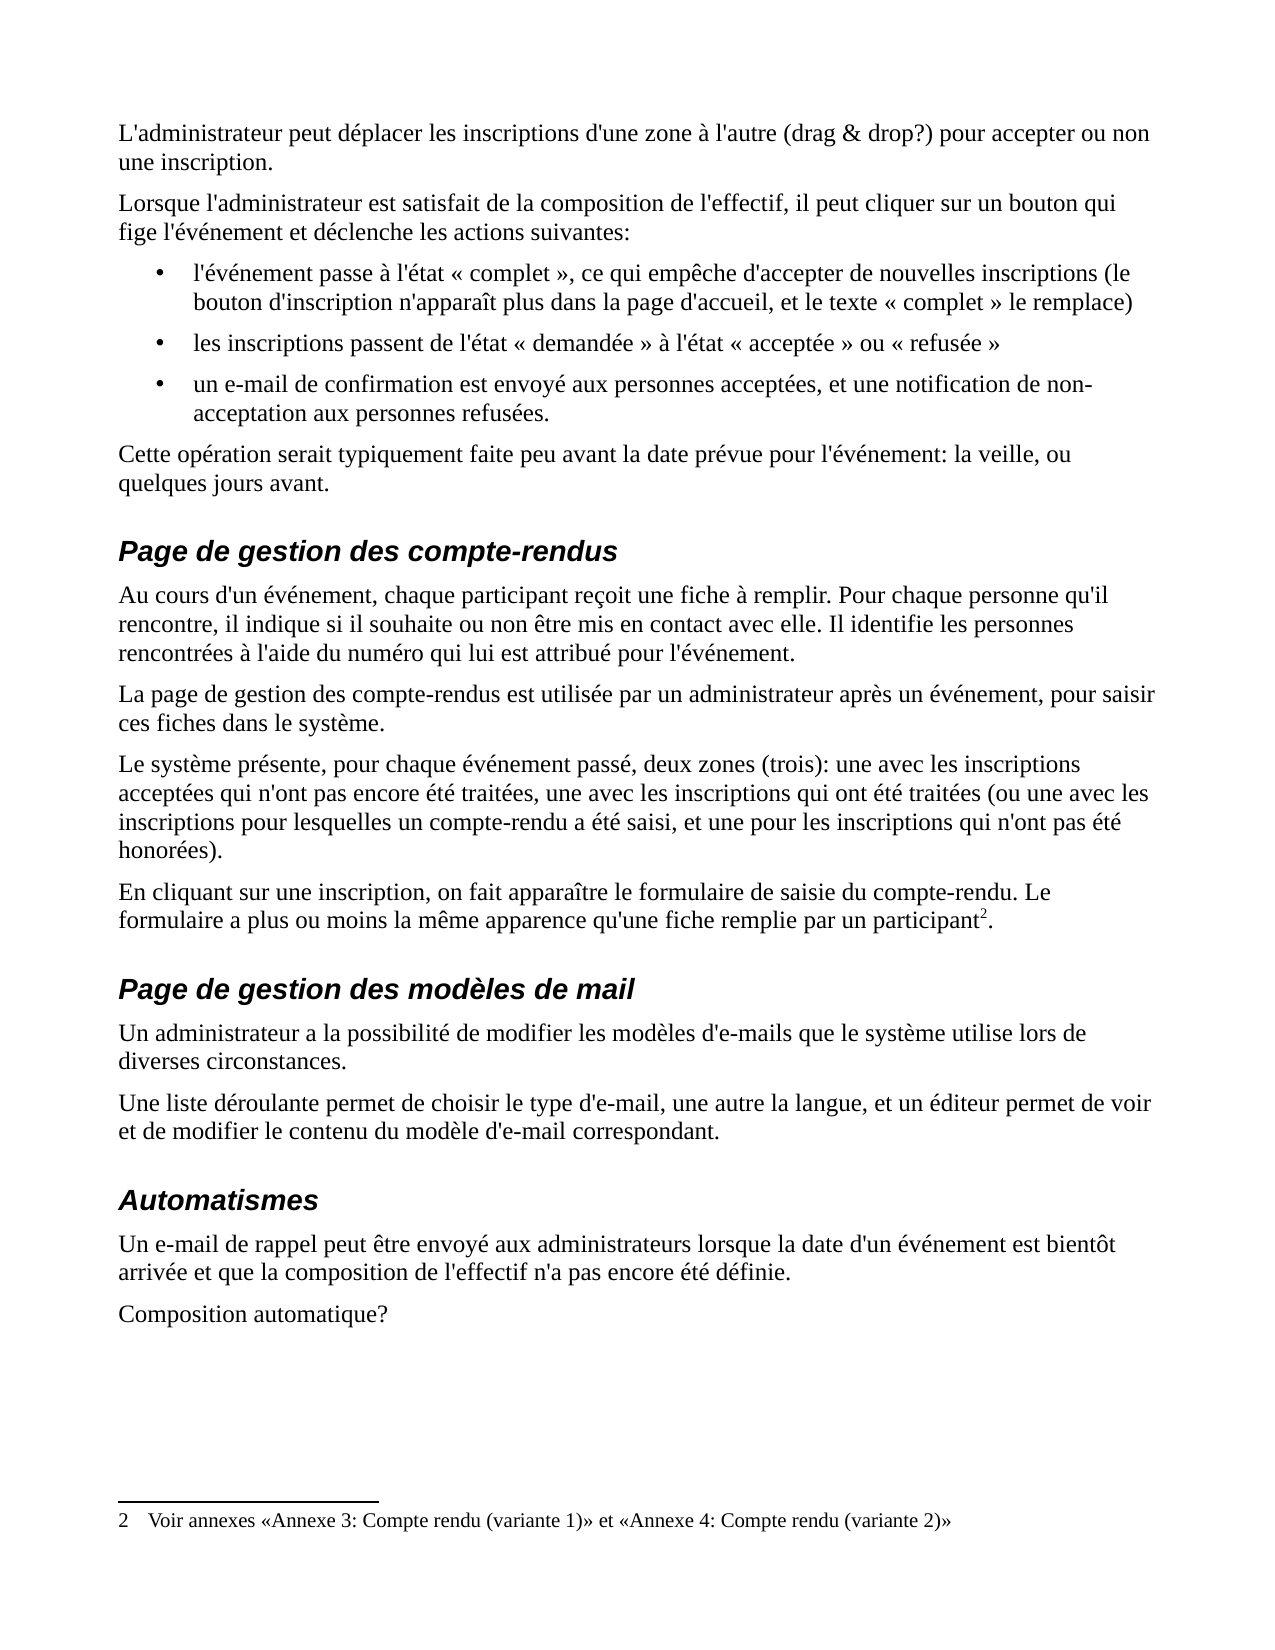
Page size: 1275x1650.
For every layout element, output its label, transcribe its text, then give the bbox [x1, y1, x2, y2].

text Voir annexes «Annexe 3: Compte rendu (variante 1)» et «Annexe 4: Compte rendu (variante 2)» [118, 1508, 1157, 1532]
text En cliquant sur une inscription, on fait apparaître le formulaire de saisie du compte-rendu. Le formulaire a plus ou moins la même apparence qu'une fiche remplie par un participant. [118, 877, 1157, 934]
text Un administrateur a la possibilité de modifier les modèles d'e-mails que le système utilise lors de diverses circonstances. [118, 1018, 1157, 1075]
text Le système présente, pour chaque événement passé, deux zones (trois): une avec les inscriptions acceptées qui n'ont pas encore été traitées, une avec les inscriptions qui ont été traitées (ou une avec les inscriptions pour lesquelles un compte-rendu a été saisi, et une pour les inscriptions qui n'ont pas été honorées). [118, 749, 1157, 864]
list un e-mail de confirmation est envoyé aux personnes acceptées, et une notification de non-acceptation aux personnes refusées. [156, 369, 1157, 427]
text Lorsque l'administrateur est satisfait de la composition de l'effectif, il peut cliquer sur un bouton qui fige l'événement et déclenche les actions suivantes: [118, 188, 1157, 246]
text Une liste déroulante permet de choisir le type d'e-mail, une autre la langue, et un éditeur permet de voir et de modifier le contenu du modèle d'e-mail correspondant. [118, 1088, 1157, 1145]
subtitle Page de gestion des modèles de mail [118, 972, 1157, 1005]
subtitle Page de gestion des compte-rendus [118, 534, 1157, 568]
list l'événement passe à l'état « complet », ce qui empêche d'accepter de nouvelles inscriptions (le bouton d'inscription n'apparaît plus dans la page d'accueil, et le texte « complet » le remplace) [156, 258, 1157, 316]
text Au cours d'un événement, chaque participant reçoit une fiche à remplir. Pour chaque personne qu'il rencontre, il indique si il souhaite ou non être mis en contact avec elle. Il identifie les personnes rencontrées à l'aide du numéro qui lui est attribué pour l'événement. [118, 580, 1157, 667]
list les inscriptions passent de l'état « demandée » à l'état « acceptée » ou « refusée » [156, 328, 1157, 357]
text Composition automatique? [118, 1299, 1157, 1327]
text Un e-mail de rappel peut être envoyé aux administrateurs lorsque la date d'un événement est bientôt arrivée et que la composition de l'effectif n'a pas encore été définie. [118, 1229, 1157, 1286]
subtitle Automatismes [118, 1183, 1157, 1216]
text Cette opération serait typiquement faite peu avant la date prévue pour l'événement: la veille, ou quelques jours avant. [118, 439, 1157, 497]
text L'administrateur peut déplacer les inscriptions d'une zone à l'autre (drag & drop?) pour accepter ou non une inscription. [118, 118, 1157, 176]
text La page de gestion des compte-rendus est utilisée par un administrateur après un événement, pour saisir ces fiches dans le système. [118, 679, 1157, 737]
